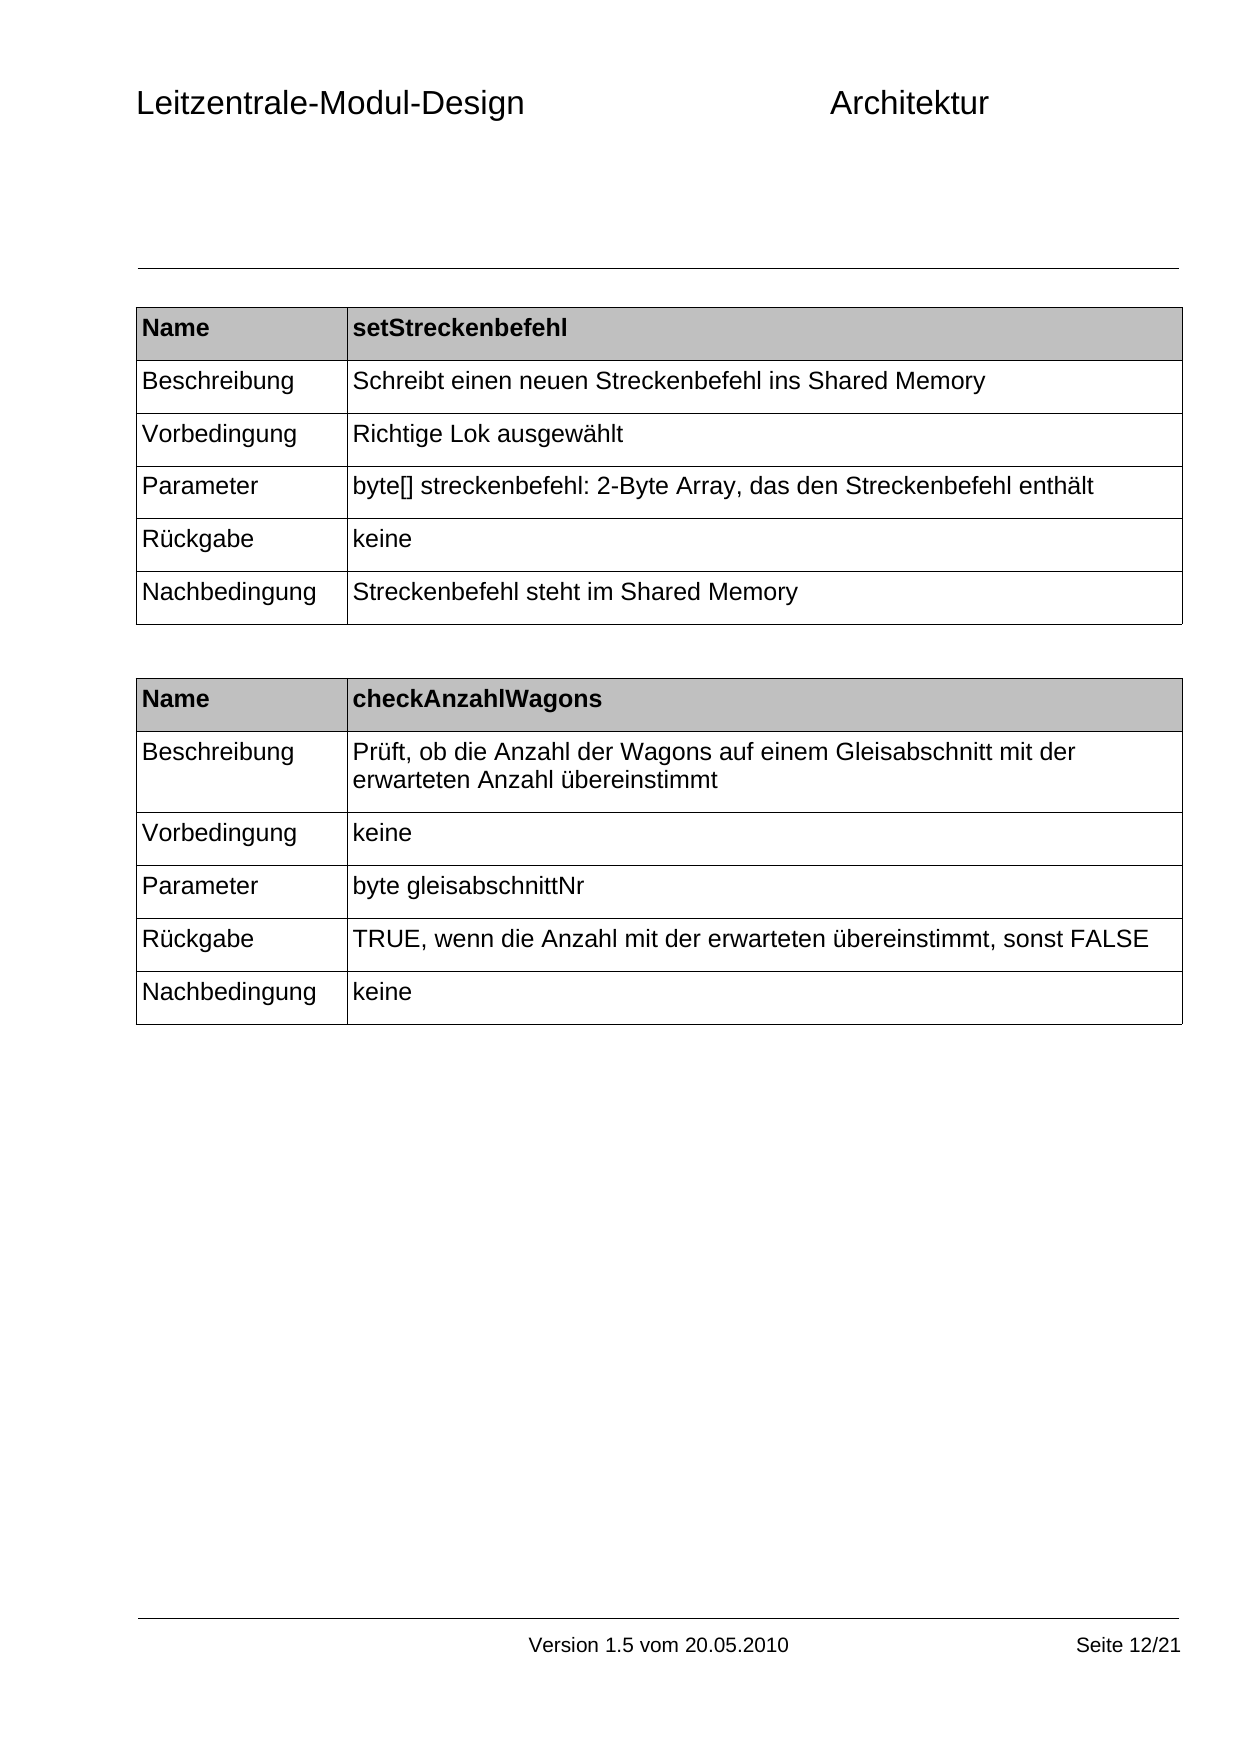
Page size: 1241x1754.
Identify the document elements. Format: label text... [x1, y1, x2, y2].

table_cell Schreibt einen neuen Streckenbefehl ins Shared Memory [348, 361, 1182, 413]
table_cell Vorbedingung [137, 414, 347, 466]
table_cell Parameter [137, 467, 347, 518]
table_cell Vorbedingung [137, 813, 347, 865]
table_cell TRUE, wenn die Anzahl mit der erwarteten übereinstimmt, sonst FALSE [348, 919, 1182, 971]
table_cell Parameter [137, 866, 347, 918]
table_header checkAnzahlWagons [348, 679, 1182, 731]
table_header setStreckenbefehl [348, 308, 1182, 360]
table_cell Rückgabe [137, 519, 347, 571]
table_cell Streckenbefehl steht im Shared Memory [348, 572, 1182, 624]
table_header Name [137, 679, 347, 731]
table_cell byte[] streckenbefehl: 2-Byte Array, das den Streckenbefehl enthält [348, 467, 1182, 518]
table_cell keine [348, 519, 1182, 571]
table_cell keine [348, 813, 1182, 865]
table_cell Beschreibung [137, 361, 347, 413]
table_cell keine [348, 972, 1182, 1023]
table_cell Nachbedingung [137, 572, 347, 624]
table_cell Nachbedingung [137, 972, 347, 1023]
table_header Name [137, 308, 347, 360]
table_cell Richtige Lok ausgewählt [348, 414, 1182, 466]
table_cell Beschreibung [137, 732, 347, 812]
table_cell Prüft, ob die Anzahl der Wagons auf einem Gleisabschnitt mit der erwarteten Anzahl übereinstimmt [348, 732, 1182, 812]
table_cell Rückgabe [137, 919, 347, 971]
table_cell byte gleisabschnittNr [348, 866, 1182, 918]
